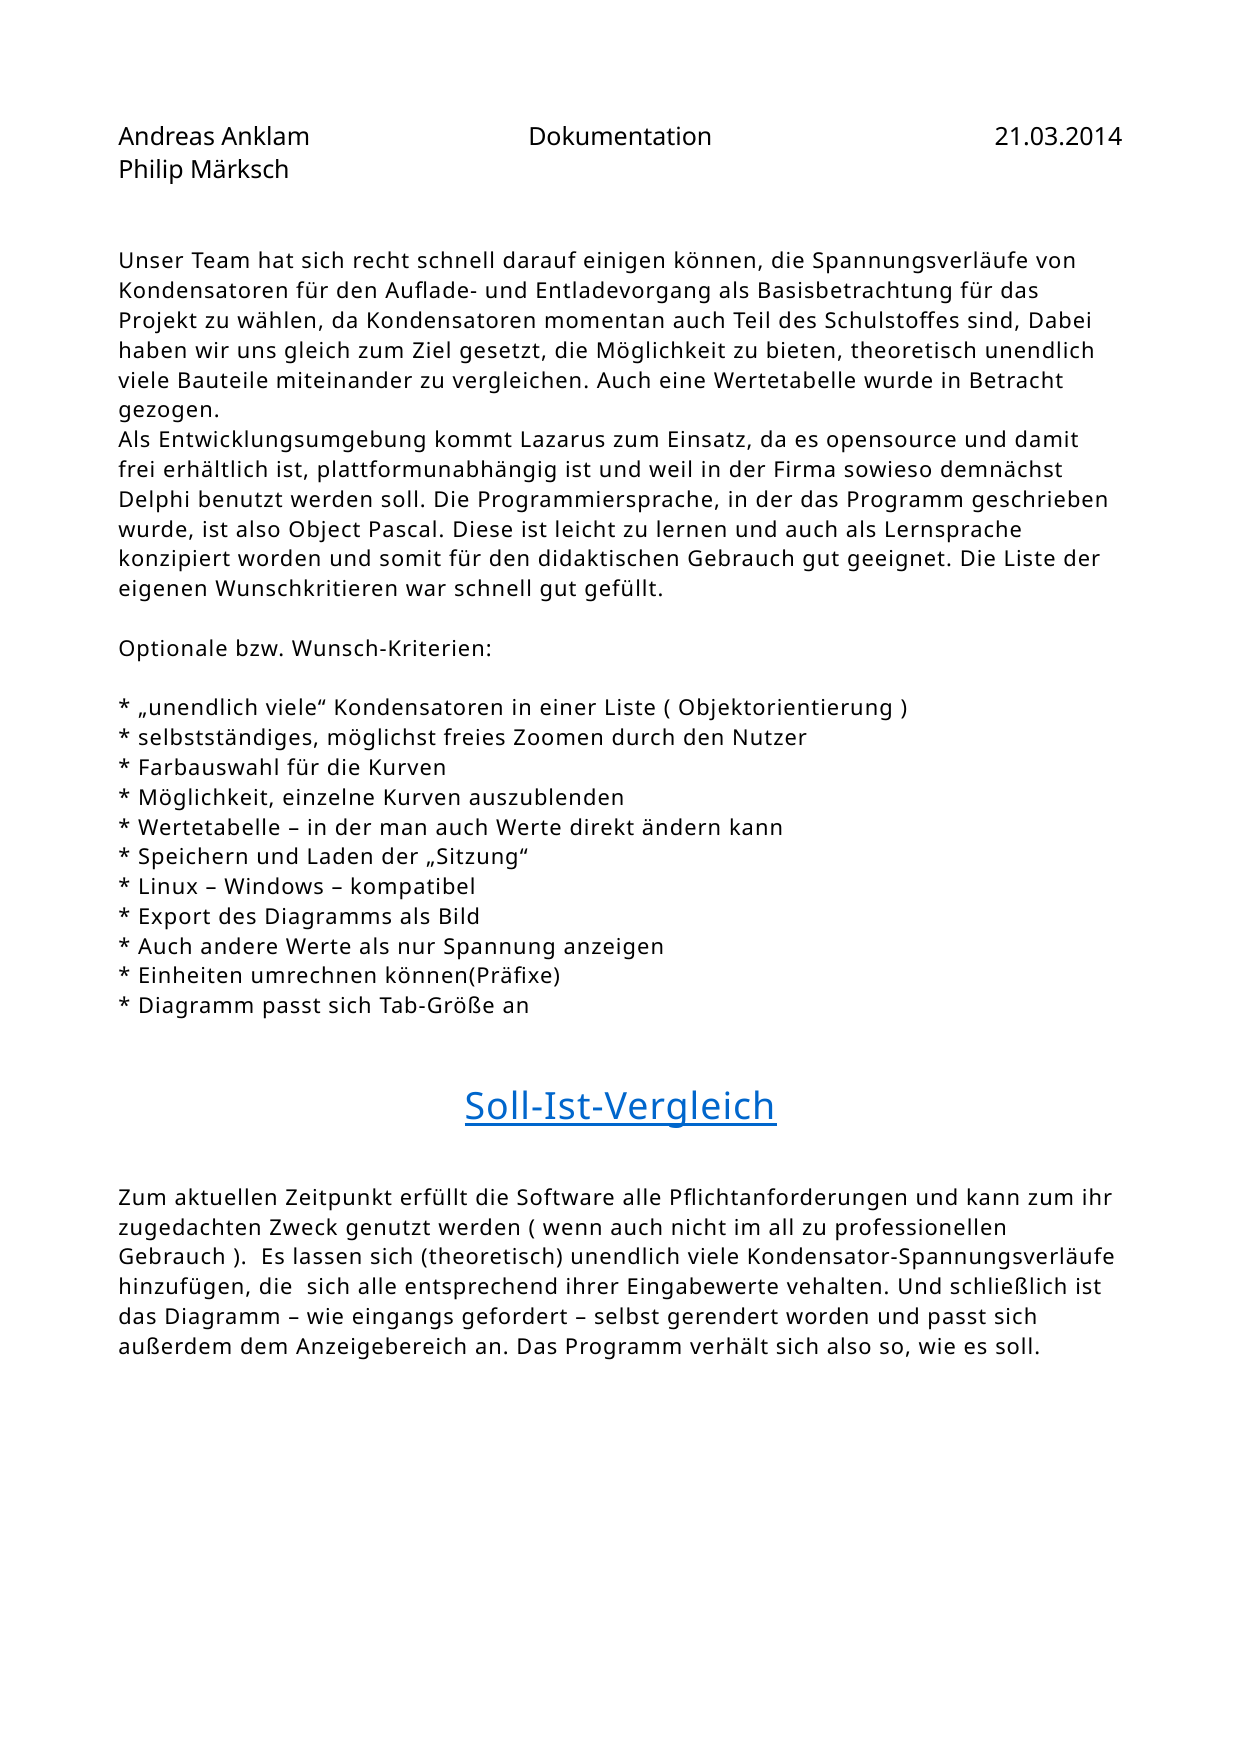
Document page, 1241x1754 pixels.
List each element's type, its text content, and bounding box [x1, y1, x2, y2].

text Als Entwicklungsumgebung kommt Lazarus zum Einsatz, da es opensource und damit frei erhältlich ist, plattformunabhängig ist und weil in der Firma sowieso demnächst Delphi benutzt werden soll. Die Programmiersprache, in der das Programm geschrieben wurde, ist also Object Pascal. Diese ist leicht zu lernen und auch als Lernsprache konzipiert worden und somit für den didaktischen Gebrauch gut geeignet. Die Liste der eigenen Wunschkritieren war schnell gut gefüllt. [118, 424, 1122, 603]
text * Linux – Windows – kompatibel [118, 871, 1122, 901]
text * Auch andere Werte als nur Spannung anzeigen [118, 931, 1122, 961]
text * Speichern und Laden der „Sitzung“ [118, 841, 1122, 871]
text * Möglichkeit, einzelne Kurven auszublenden [118, 782, 1122, 812]
text Optionale bzw. Wunsch-Kriterien: [118, 633, 1122, 663]
text * Wertetabelle – in der man auch Werte direkt ändern kann [118, 812, 1122, 841]
text * „unendlich viele“ Kondensatoren in einer Liste ( Objektorientierung ) [118, 692, 1122, 722]
text Soll-Ist-Vergleich [118, 1080, 1122, 1131]
text Zum aktuellen Zeitpunkt erfüllt die Software alle Pflichtanforderungen und kann zum ihr zugedachten Zweck genutzt werden ( wenn auch nicht im all zu professionellen Gebrauch ). Es lassen sich (theoretisch) unendlich viele Kondensator-Spannungsverläufe hinzufügen, die sich alle entsprechend ihrer Eingabewerte vehalten. Und schließlich ist das Diagramm – wie eingangs gefordert – selbst gerendert worden und passt sich außerdem dem Anzeigebereich an. Das Programm verhält sich also so, wie es soll. [118, 1182, 1122, 1361]
text * Diagramm passt sich Tab-Größe an [118, 990, 1122, 1020]
text * Export des Diagramms als Bild [118, 901, 1122, 931]
text * Einheiten umrechnen können(Präfixe) [118, 961, 1122, 990]
text Unser Team hat sich recht schnell darauf einigen können, die Spannungsverläufe von Kondensatoren für den Auflade- und Entladevorgang als Basisbetrachtung für das Projekt zu wählen, da Kondensatoren momentan auch Teil des Schulstoffes sind, Dabei haben wir uns gleich zum Ziel gesetzt, die Möglichkeit zu bieten, theoretisch unendlich viele Bauteile miteinander zu vergleichen. Auch eine Wertetabelle wurde in Betracht gezogen. [118, 246, 1122, 424]
text * Farbauswahl für die Kurven [118, 752, 1122, 782]
text * selbstständiges, möglichst freies Zoomen durch den Nutzer [118, 722, 1122, 752]
